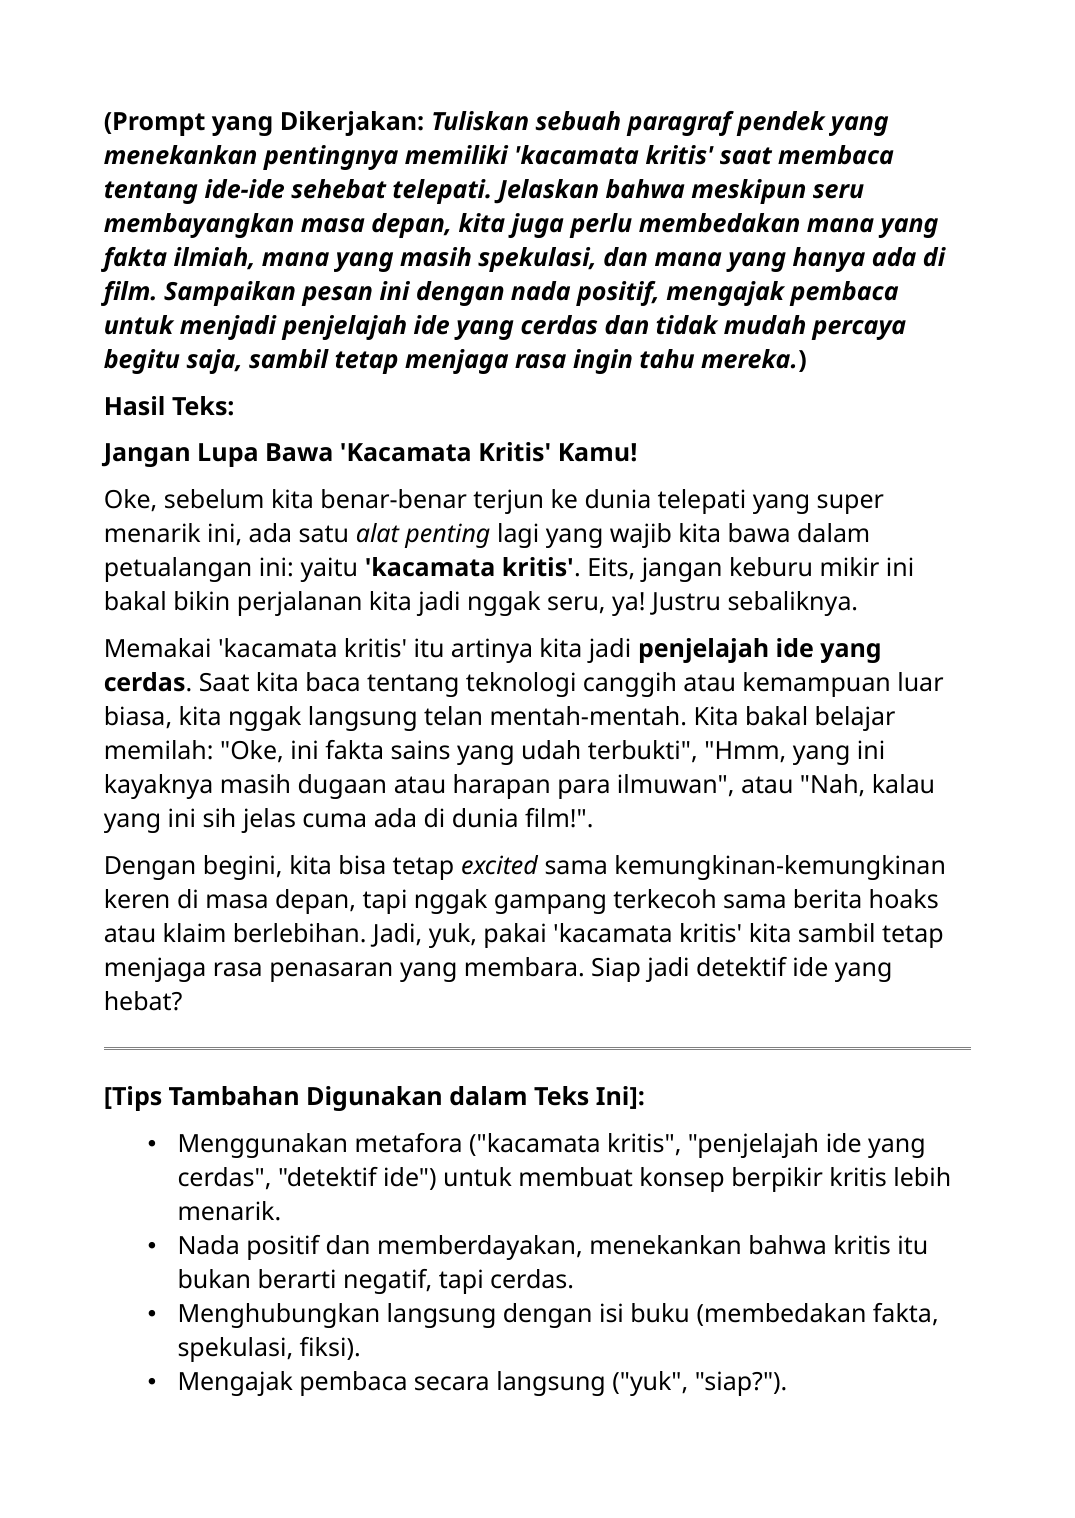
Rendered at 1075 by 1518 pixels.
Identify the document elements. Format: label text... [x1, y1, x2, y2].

list Menghubungkan langsung dengan isi buku (membedakan fakta, spekulasi, fiksi). [148, 1296, 971, 1364]
list Mengajak pembaca secara langsung ("yuk", "siap?"). [148, 1364, 971, 1398]
text Memakai 'kacamata kritis' itu artinya kita jadi penjelajah ide yang cerdas. Saat kita baca tentang teknologi canggih atau kemampuan luar biasa, kita nggak langsung telan mentah-mentah. Kita bakal belajar memilah: "Oke, ini fakta sains yang udah terbukti", "Hmm, yang ini kayaknya masih dugaan atau harapan para ilmuwan", atau "Nah, kalau yang ini sih jelas cuma ada di dunia film!". [103, 630, 971, 835]
text Dengan begini, kita bisa tetap excited sama kemungkinan-kemungkinan keren di masa depan, tapi nggak gampang terkecoh sama berita hoaks atau klaim berlebihan. Jadi, yuk, pakai 'kacamata kritis' kita sambil tetap menjaga rasa penasaran yang membara. Siap jadi detektif ide yang hebat? [103, 847, 971, 1018]
list Menggunakan metafora ("kacamata kritis", "penjelajah ide yang cerdas", "detektif ide") untuk membuat konsep berpikir kritis lebih menarik. [148, 1126, 971, 1228]
list Nada positif dan memberdayakan, menekankan bahwa kritis itu bukan berarti negatif, tapi cerdas. [148, 1228, 971, 1296]
text Oke, sebelum kita benar-benar terjun ke dunia telepati yang super menarik ini, ada satu alat penting lagi yang wajib kita bawa dalam petualangan ini: yaitu 'kacamata kritis'. Eits, jangan keburu mikir ini bakal bikin perjalanan kita jadi nggak seru, ya! Justru sebaliknya. [103, 482, 971, 618]
text [Tips Tambahan Digunakan dalam Teks Ini]: [103, 1079, 971, 1113]
text (Prompt yang Dikerjakan: Tuliskan sebuah paragraf pendek yang menekankan pentingnya memiliki 'kacamata kritis' saat membaca tentang ide-ide sehebat telepati. Jelaskan bahwa meskipun seru membayangkan masa depan, kita juga perlu membedakan mana yang fakta ilmiah, mana yang masih spekulasi, dan mana yang hanya ada di film. Sampaikan pesan ini dengan nada positif, mengajak pembaca untuk menjadi penjelajah ide yang cerdas dan tidak mudah percaya begitu saja, sambil tetap menjaga rasa ingin tahu mereka.) [103, 103, 971, 376]
text Hasil Teks: [103, 388, 971, 423]
text Jangan Lupa Bawa 'Kacamata Kritis' Kamu! [103, 435, 971, 469]
